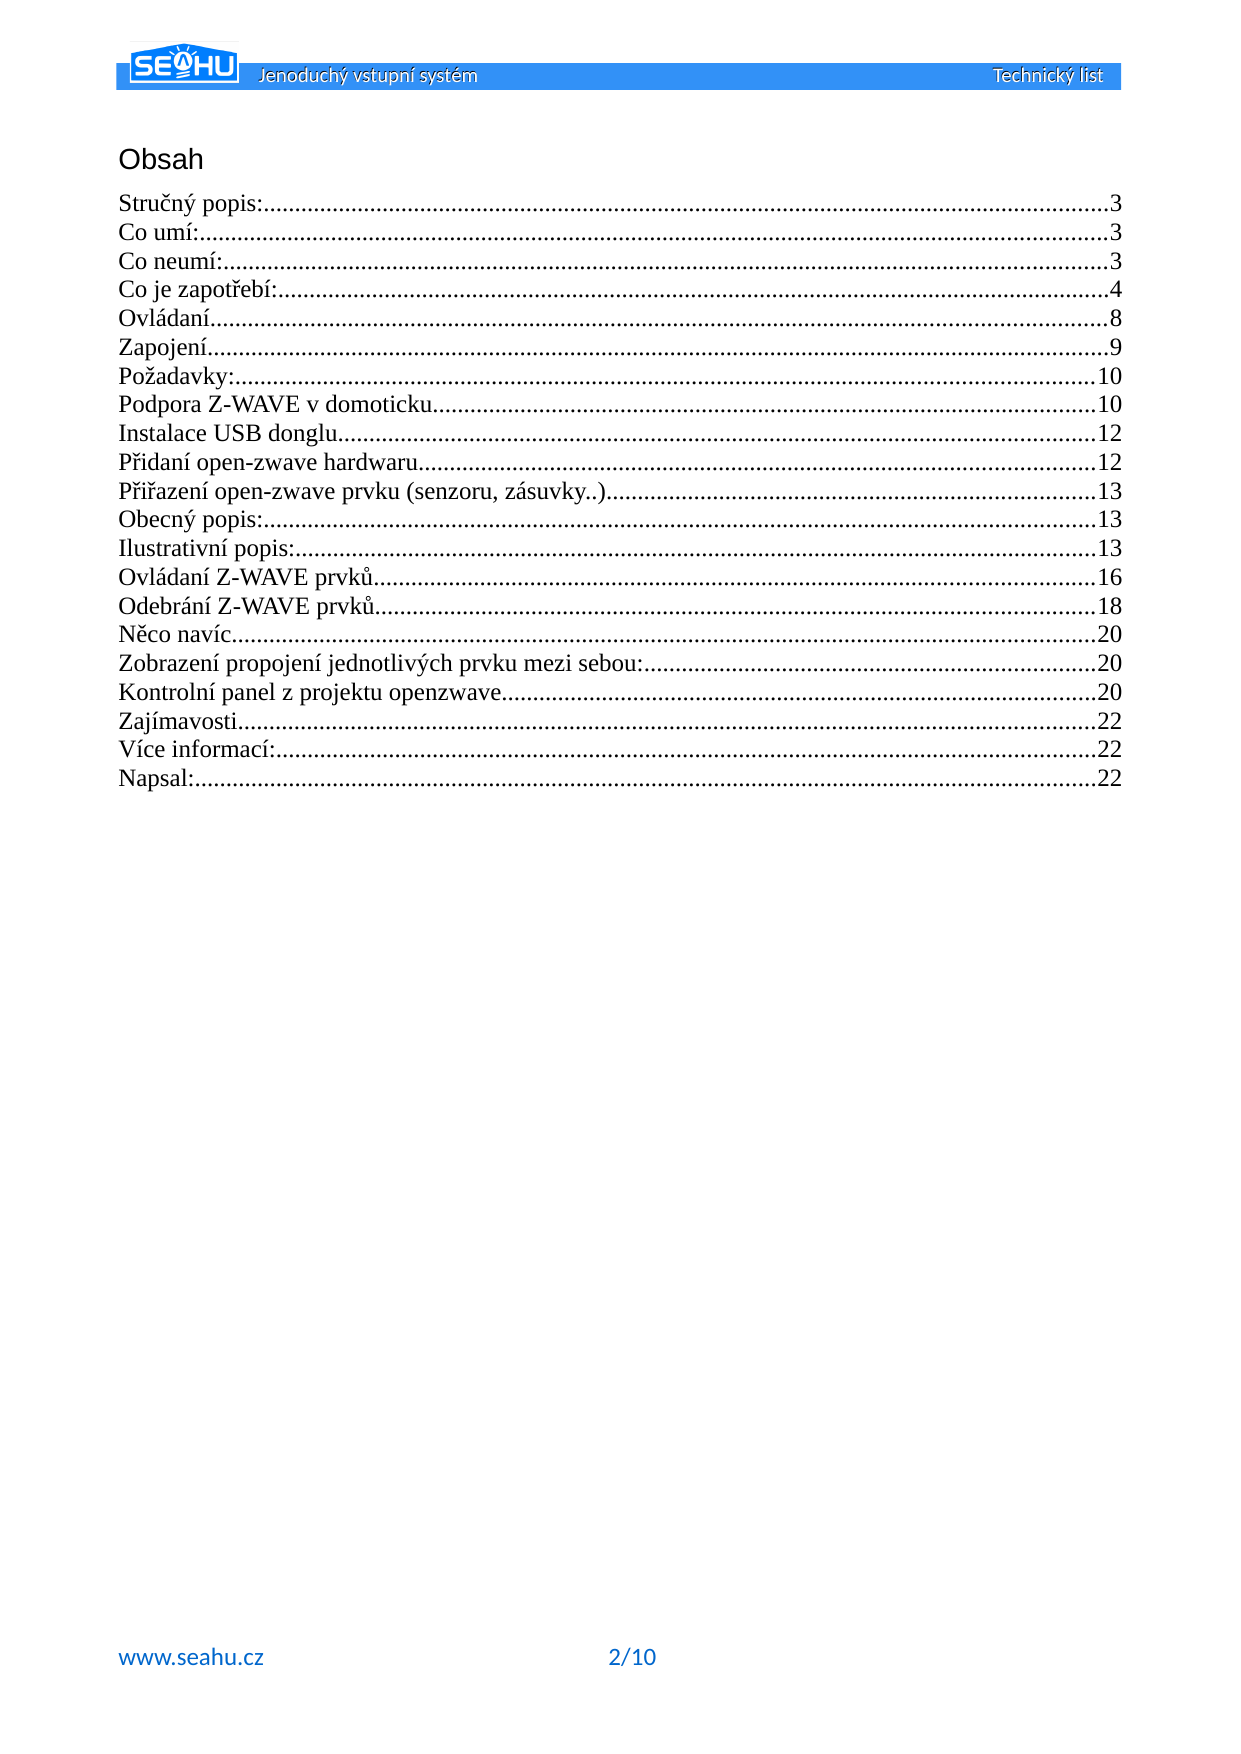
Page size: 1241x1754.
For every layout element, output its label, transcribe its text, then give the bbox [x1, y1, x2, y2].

text Napsal: 22 [118, 763, 1122, 792]
text Co je zapotřebí: 4 [118, 274, 1122, 303]
text Zobrazení propojení jednotlivých prvku mezi sebou: 20 [118, 648, 1122, 677]
text Kontrolní panel z projektu openzwave 20 [118, 677, 1122, 706]
text Zapojení 9 [118, 332, 1122, 361]
text Zajímavosti 22 [118, 706, 1122, 734]
text Obecný popis: 13 [118, 504, 1122, 533]
text Ilustrativní popis: 13 [118, 533, 1122, 562]
text Podpora Z-WAVE v domoticku 10 [118, 389, 1122, 418]
text Ovládaní 8 [118, 303, 1122, 332]
text Něco navíc 20 [118, 619, 1122, 648]
text Co neumí: 3 [118, 246, 1122, 274]
text Co umí: 3 [118, 217, 1122, 246]
text Více informací: 22 [118, 734, 1122, 763]
subtitle Obsah [118, 142, 1122, 176]
text Požadavky: 10 [118, 361, 1122, 389]
picture [129, 41, 239, 83]
text Přiřazení open-zwave prvku (senzoru, zásuvky..) 13 [118, 476, 1122, 504]
text Stručný popis: 3 [118, 188, 1122, 217]
text Instalace USB donglu 12 [118, 418, 1122, 447]
text Přidaní open-zwave hardwaru 12 [118, 447, 1122, 476]
text Odebrání Z-WAVE prvků 18 [118, 591, 1122, 619]
text Ovládaní Z-WAVE prvků 16 [118, 562, 1122, 591]
